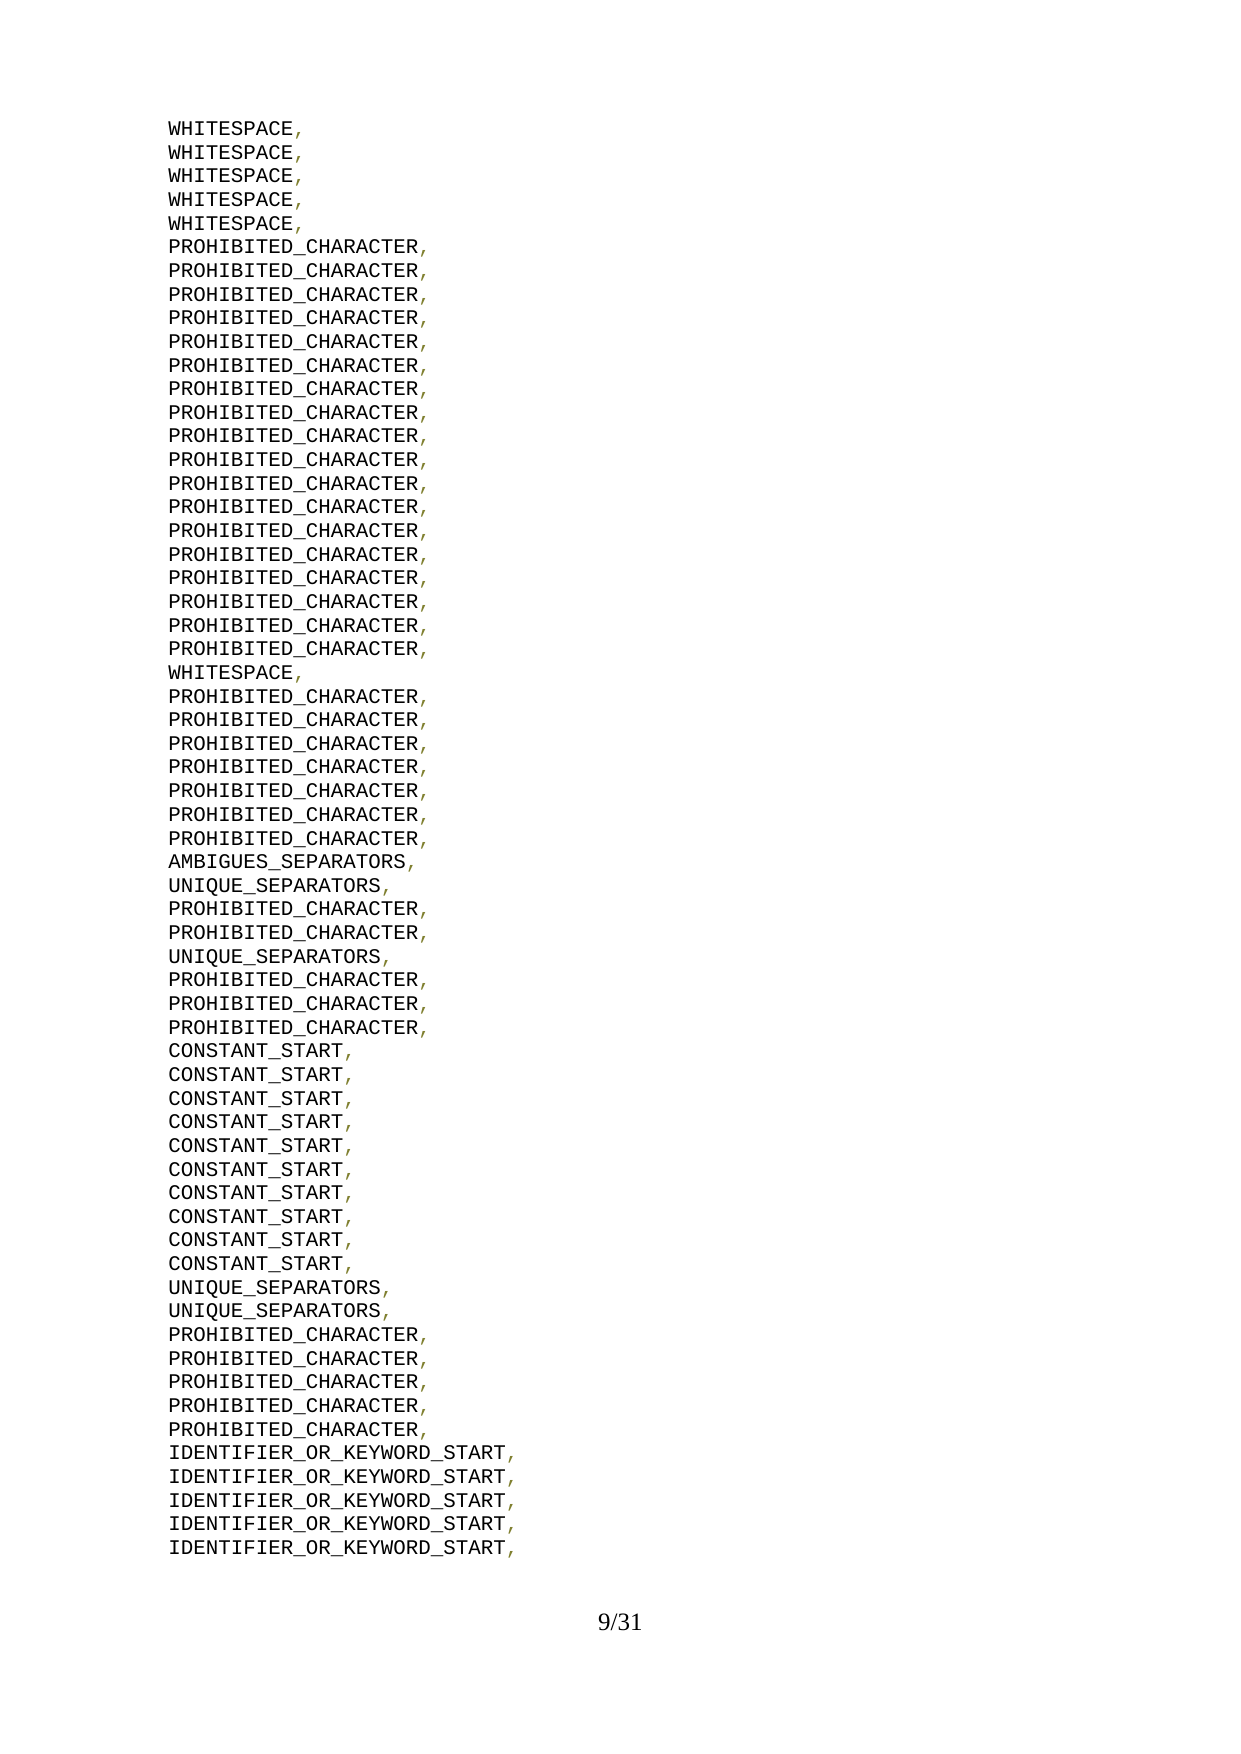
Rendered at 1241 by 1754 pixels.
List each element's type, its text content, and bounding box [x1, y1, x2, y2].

text PROHIBITED_CHARACTER, [118, 1017, 1122, 1040]
text IDENTIFIER_OR_KEYWORD_START, [118, 1537, 1122, 1561]
text PROHIBITED_CHARACTER, [118, 426, 1122, 449]
text CONSTANT_START, [118, 1158, 1122, 1182]
text PROHIBITED_CHARACTER, [118, 354, 1122, 378]
text PROHIBITED_CHARACTER, [118, 544, 1122, 567]
text WHITESPACE, [118, 118, 1122, 142]
text PROHIBITED_CHARACTER, [118, 827, 1122, 851]
text UNIQUE_SEPARATORS, [118, 875, 1122, 898]
text PROHIBITED_CHARACTER, [118, 307, 1122, 331]
text CONSTANT_START, [118, 1206, 1122, 1229]
text UNIQUE_SEPARATORS, [118, 1300, 1122, 1324]
text PROHIBITED_CHARACTER, [118, 567, 1122, 591]
text PROHIBITED_CHARACTER, [118, 236, 1122, 260]
text AMBIGUES_SEPARATORS, [118, 851, 1122, 875]
text WHITESPACE, [118, 213, 1122, 236]
text PROHIBITED_CHARACTER, [118, 331, 1122, 354]
text UNIQUE_SEPARATORS, [118, 946, 1122, 969]
text PROHIBITED_CHARACTER, [118, 449, 1122, 473]
text CONSTANT_START, [118, 1111, 1122, 1135]
text CONSTANT_START, [118, 1229, 1122, 1253]
text CONSTANT_START, [118, 1088, 1122, 1111]
text PROHIBITED_CHARACTER, [118, 993, 1122, 1017]
text UNIQUE_SEPARATORS, [118, 1277, 1122, 1300]
text PROHIBITED_CHARACTER, [118, 709, 1122, 733]
text PROHIBITED_CHARACTER, [118, 638, 1122, 662]
text PROHIBITED_CHARACTER, [118, 969, 1122, 993]
text CONSTANT_START, [118, 1253, 1122, 1277]
text PROHIBITED_CHARACTER, [118, 804, 1122, 827]
text PROHIBITED_CHARACTER, [118, 473, 1122, 496]
text PROHIBITED_CHARACTER, [118, 615, 1122, 638]
text IDENTIFIER_OR_KEYWORD_START, [118, 1489, 1122, 1513]
text PROHIBITED_CHARACTER, [118, 780, 1122, 804]
text PROHIBITED_CHARACTER, [118, 898, 1122, 922]
text PROHIBITED_CHARACTER, [118, 1371, 1122, 1395]
text PROHIBITED_CHARACTER, [118, 260, 1122, 284]
text CONSTANT_START, [118, 1040, 1122, 1064]
text WHITESPACE, [118, 165, 1122, 189]
text PROHIBITED_CHARACTER, [118, 922, 1122, 946]
text PROHIBITED_CHARACTER, [118, 520, 1122, 544]
text PROHIBITED_CHARACTER, [118, 284, 1122, 307]
text PROHIBITED_CHARACTER, [118, 591, 1122, 615]
text PROHIBITED_CHARACTER, [118, 1419, 1122, 1442]
text PROHIBITED_CHARACTER, [118, 402, 1122, 426]
text WHITESPACE, [118, 662, 1122, 686]
text CONSTANT_START, [118, 1135, 1122, 1158]
text WHITESPACE, [118, 189, 1122, 213]
text IDENTIFIER_OR_KEYWORD_START, [118, 1513, 1122, 1537]
text CONSTANT_START, [118, 1064, 1122, 1088]
text WHITESPACE, [118, 142, 1122, 165]
text PROHIBITED_CHARACTER, [118, 1395, 1122, 1419]
text PROHIBITED_CHARACTER, [118, 1348, 1122, 1371]
text IDENTIFIER_OR_KEYWORD_START, [118, 1442, 1122, 1466]
text PROHIBITED_CHARACTER, [118, 733, 1122, 757]
text PROHIBITED_CHARACTER, [118, 496, 1122, 520]
text PROHIBITED_CHARACTER, [118, 757, 1122, 780]
text PROHIBITED_CHARACTER, [118, 1324, 1122, 1348]
text IDENTIFIER_OR_KEYWORD_START, [118, 1466, 1122, 1489]
text PROHIBITED_CHARACTER, [118, 686, 1122, 709]
text CONSTANT_START, [118, 1182, 1122, 1206]
text PROHIBITED_CHARACTER, [118, 378, 1122, 402]
